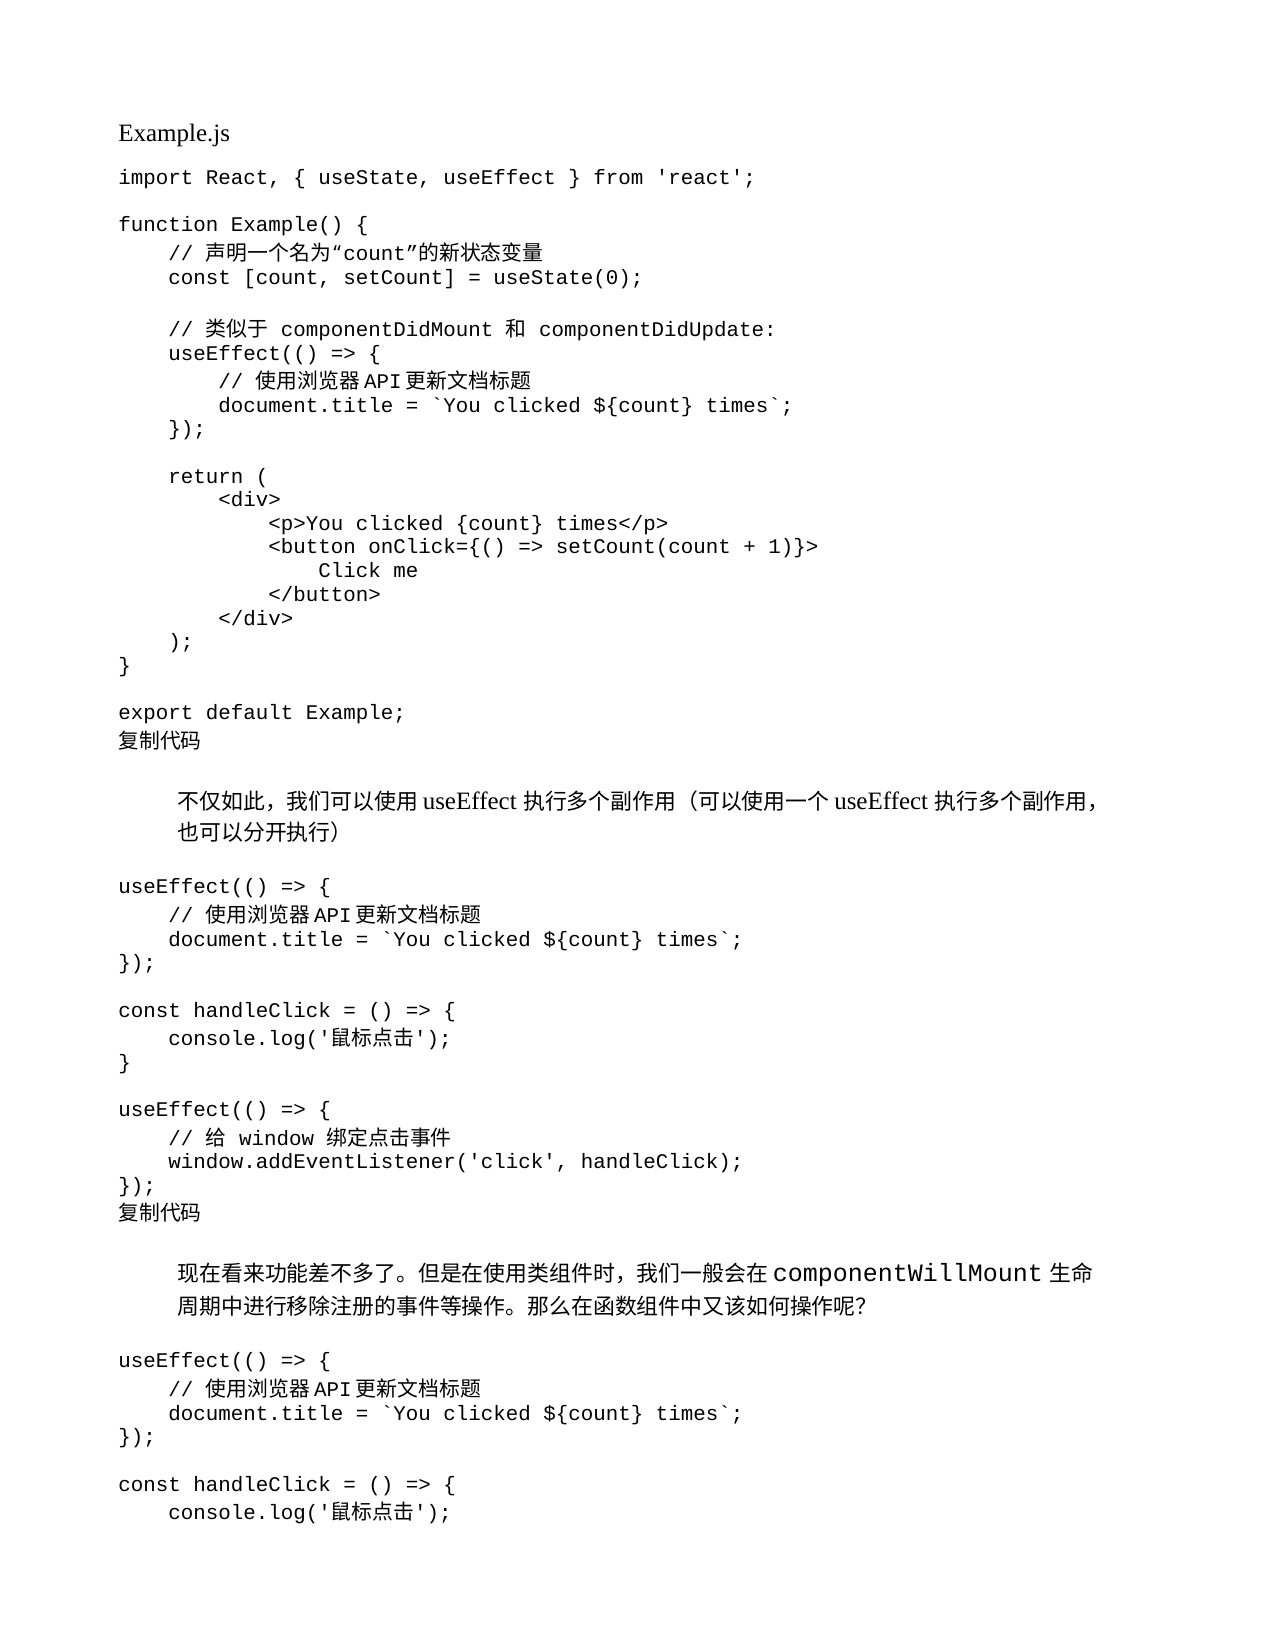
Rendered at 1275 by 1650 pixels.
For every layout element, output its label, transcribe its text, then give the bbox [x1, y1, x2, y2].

text useEffect(() => { [118, 342, 1157, 366]
text Example.js [118, 118, 1157, 147]
text Click me [118, 560, 1157, 584]
text // 类似于 componentDidMount 和 componentDidUpdate: [118, 314, 1157, 342]
text document.title = `You clicked ${count} times`; [118, 395, 1157, 418]
text console.log('鼠标点击'); [118, 1497, 1157, 1526]
text document.title = `You clicked ${count} times`; [118, 929, 1157, 952]
text const [count, setCount] = useState(0); [118, 267, 1157, 290]
text const handleClick = () => { [118, 999, 1157, 1023]
text window.addEventListener('click', handleClick); [118, 1151, 1157, 1175]
text // 使用浏览器API更新文档标题 [118, 1374, 1157, 1403]
text // 使用浏览器API更新文档标题 [118, 366, 1157, 395]
text import React, { useState, useEffect } from 'react'; [118, 167, 1157, 191]
text export default Example; [118, 702, 1157, 726]
text return ( [118, 466, 1157, 489]
text </div> [118, 607, 1157, 631]
text console.log('鼠标点击'); [118, 1023, 1157, 1052]
text <p>You clicked {count} times</p> [118, 513, 1157, 537]
text } [118, 655, 1157, 678]
text <div> [118, 489, 1157, 513]
text useEffect(() => { [118, 1099, 1157, 1123]
text // 给 window 绑定点击事件 [118, 1123, 1157, 1151]
text 现在看来功能差不多了。但是在使用类组件时，我们一般会在 componentWillMount 生命周期中进行移除注册的事件等操作。那么在函数组件中又该如何操作呢？ [177, 1256, 1098, 1321]
text useEffect(() => { [118, 1351, 1157, 1374]
text </button> [118, 584, 1157, 607]
text }); [118, 952, 1157, 976]
text 复制代码 [118, 1198, 1157, 1227]
text }); [118, 418, 1157, 442]
text const handleClick = () => { [118, 1474, 1157, 1497]
text // 使用浏览器API更新文档标题 [118, 900, 1157, 929]
text function Example() { [118, 214, 1157, 238]
text }); [118, 1426, 1157, 1450]
text 复制代码 [118, 726, 1157, 754]
text 不仅如此，我们可以使用 useEffect 执行多个副作用（可以使用一个 useEffect 执行多个副作用，也可以分开执行） [177, 784, 1098, 847]
text } [118, 1052, 1157, 1075]
text useEffect(() => { [118, 876, 1157, 900]
text document.title = `You clicked ${count} times`; [118, 1403, 1157, 1426]
text ); [118, 631, 1157, 655]
text // 声明一个名为“count”的新状态变量 [118, 238, 1157, 267]
text <button onClick={() => setCount(count + 1)}> [118, 537, 1157, 560]
text }); [118, 1175, 1157, 1198]
